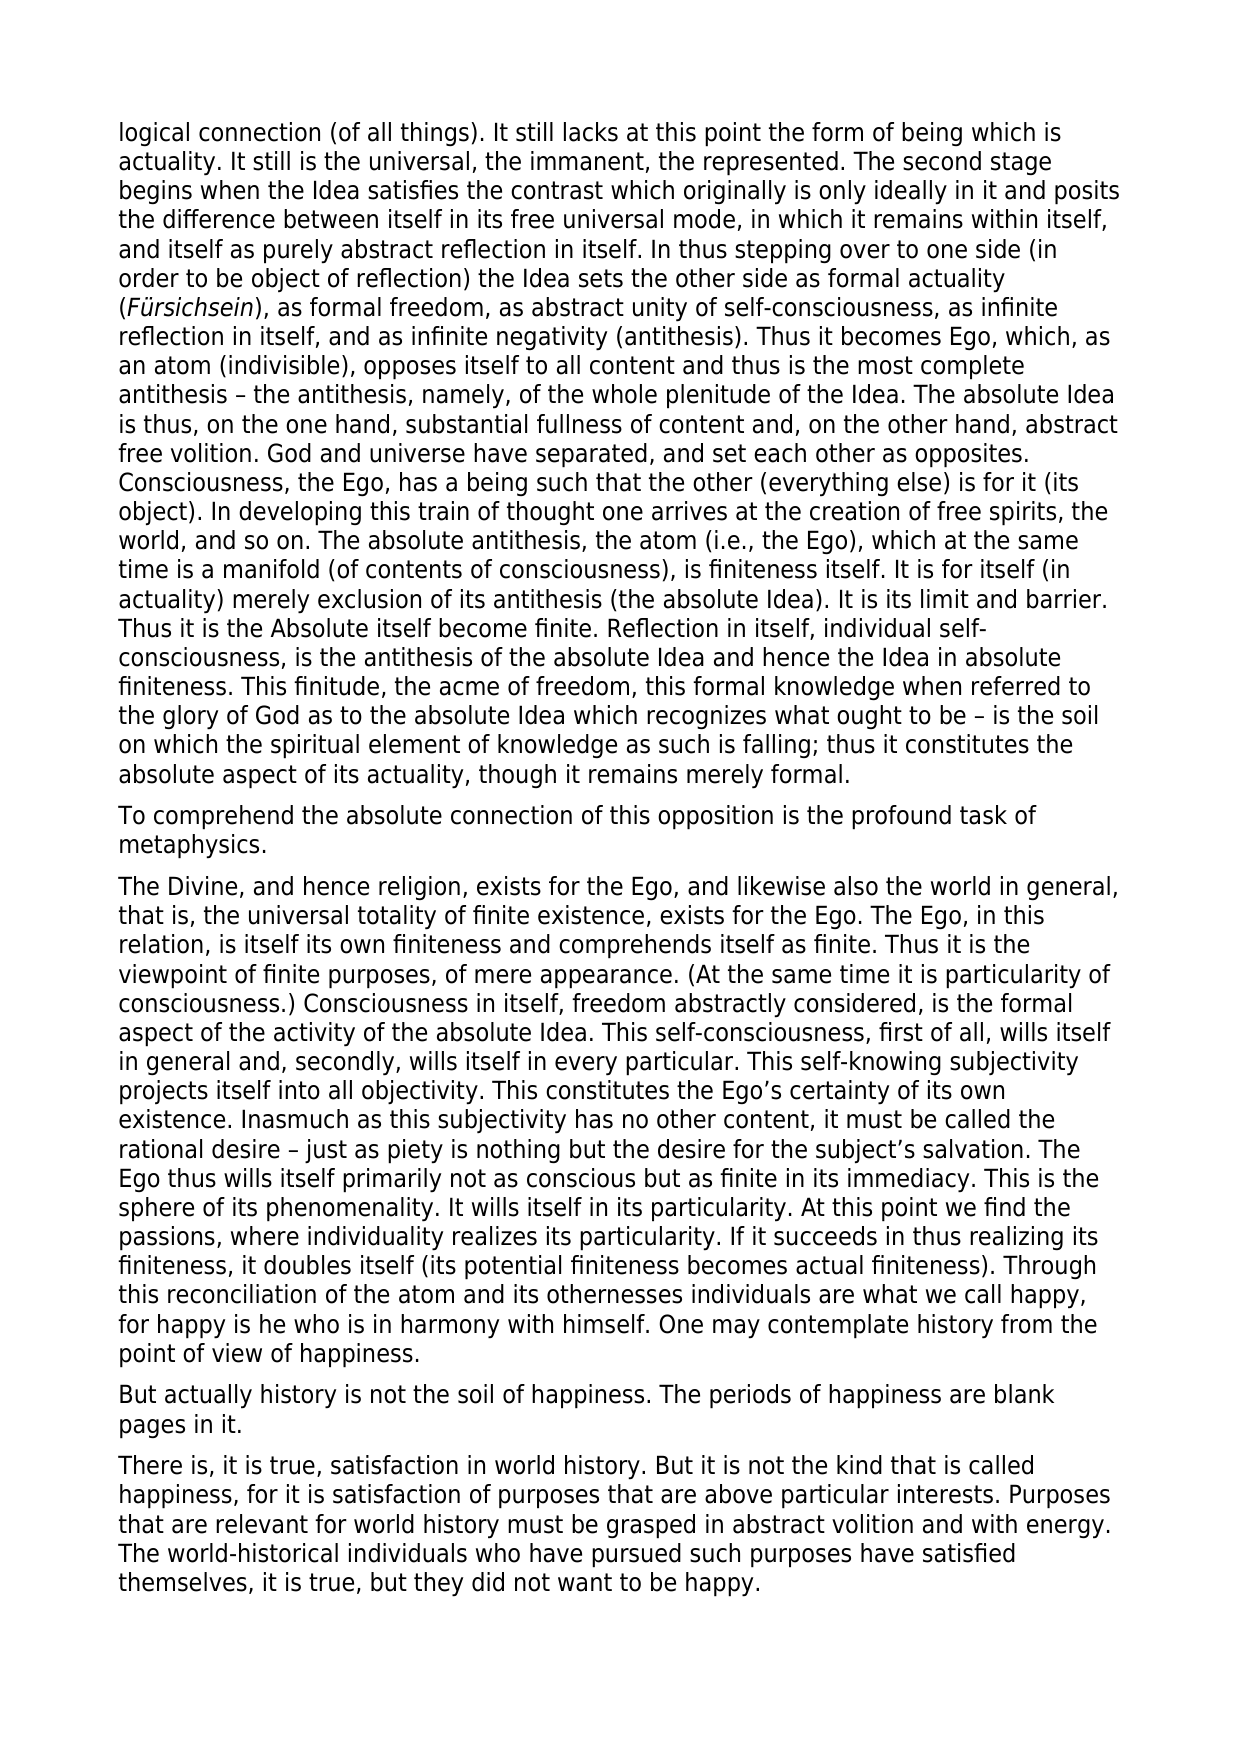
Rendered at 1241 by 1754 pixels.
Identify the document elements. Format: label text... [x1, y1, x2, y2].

text logical connection (of all things). It still lacks at this point the form of being which is actuality. It still is the universal, the immanent, the represented. The second stage begins when the Idea satisfies the contrast which originally is only ideally in it and posits the difference between itself in its free universal mode, in which it remains within itself, and itself as purely abstract reflection in itself. In thus stepping over to one side (in order to be object of reflection) the Idea sets the other side as formal actuality (Fürsichsein), as formal freedom, as abstract unity of self-consciousness, as infinite reflection in itself, and as infinite negativity (antithesis). Thus it becomes Ego, which, as an atom (indivisible), opposes itself to all content and thus is the most complete antithesis – the antithesis, namely, of the whole plenitude of the Idea. The absolute Idea is thus, on the one hand, substantial fullness of content and, on the other hand, abstract free volition. God and universe have separated, and set each other as opposites. Consciousness, the Ego, has a being such that the other (everything else) is for it (its object). In developing this train of thought one arrives at the creation of free spirits, the world, and so on. The absolute antithesis, the atom (i.e., the Ego), which at the same time is a manifold (of contents of consciousness), is finiteness itself. It is for itself (in actuality) merely exclusion of its antithesis (the absolute Idea). It is its limit and barrier. Thus it is the Absolute itself become finite. Reflection in itself, individual self-consciousness, is the antithesis of the absolute Idea and hence the Idea in absolute finiteness. This finitude, the acme of freedom, this formal knowledge when referred to the glory of God as to the absolute Idea which recognizes what ought to be – is the soil on which the spiritual element of knowledge as such is falling; thus it constitutes the absolute aspect of its actuality, though it remains merely formal. [118, 118, 1122, 789]
text There is, it is true, satisfaction in world history. But it is not the kind that is called happiness, for it is satisfaction of purposes that are above particular interests. Purposes that are relevant for world history must be grasped in abstract volition and with energy. The world-historical individuals who have pursued such purposes have satisfied themselves, it is true, but they did not want to be happy. [118, 1451, 1122, 1597]
text The Divine, and hence religion, exists for the Ego, and likewise also the world in general, that is, the universal totality of finite existence, exists for the Ego. The Ego, in this relation, is itself its own finiteness and comprehends itself as finite. Thus it is the viewpoint of finite purposes, of mere appearance. (At the same time it is particularity of consciousness.) Consciousness in itself, freedom abstractly considered, is the formal aspect of the activity of the absolute Idea. This self-consciousness, first of all, wills itself in general and, secondly, wills itself in every particular. This self-knowing subjectivity projects itself into all objectivity. This constitutes the Ego’s certainty of its own existence. Inasmuch as this subjectivity has no other content, it must be called the rational desire – just as piety is nothing but the desire for the subject’s salvation. The Ego thus wills itself primarily not as conscious but as finite in its immediacy. This is the sphere of its phenomenality. It wills itself in its particularity. At this point we find the passions, where individuality realizes its particularity. If it succeeds in thus realizing its finiteness, it doubles itself (its potential finiteness becomes actual finiteness). Through this reconciliation of the atom and its othernesses individuals are what we call happy, for happy is he who is in harmony with himself. One may contemplate history from the point of view of happiness. [118, 872, 1122, 1368]
text To comprehend the absolute connection of this opposition is the profound task of metaphysics. [118, 801, 1122, 860]
text But actually history is not the soil of happiness. The periods of happiness are blank pages in it. [118, 1381, 1122, 1439]
